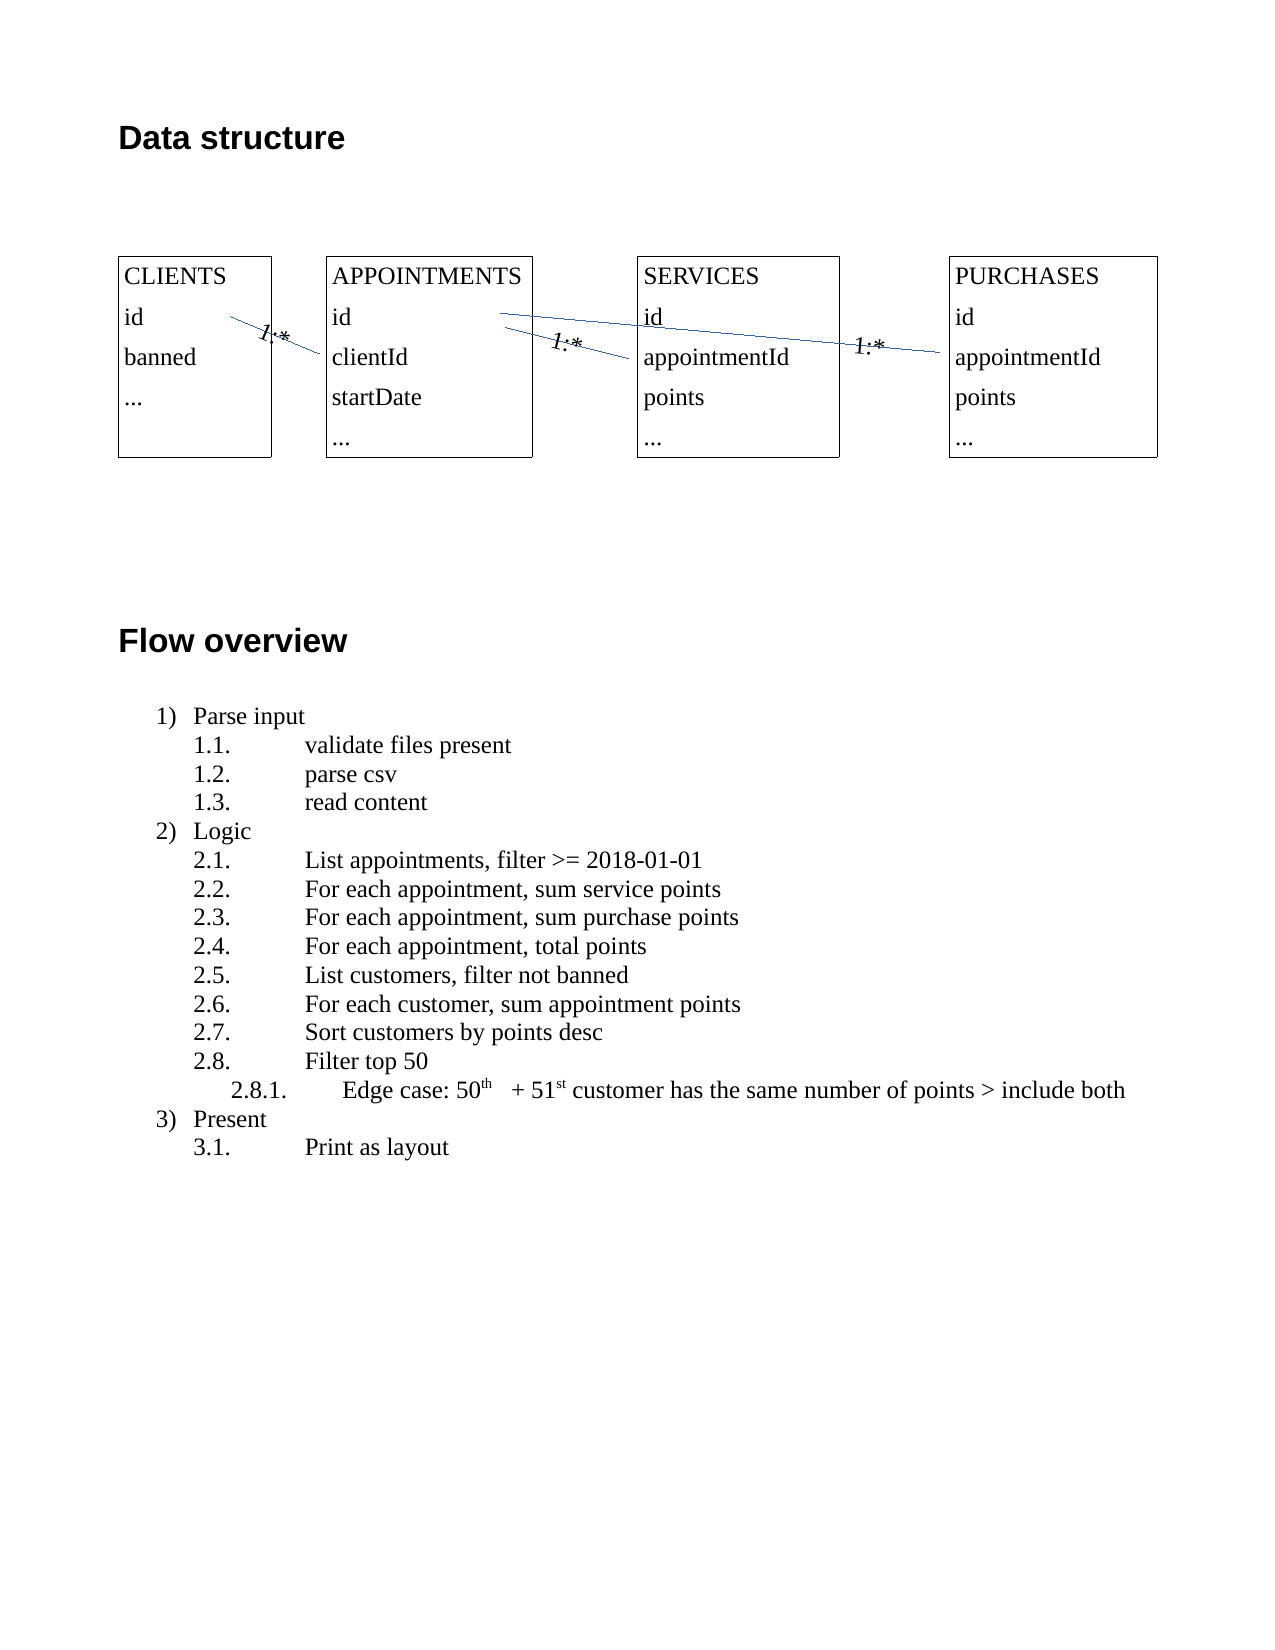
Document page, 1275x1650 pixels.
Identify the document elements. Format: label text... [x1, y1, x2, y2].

table_cell [272, 296, 326, 336]
table_header [272, 256, 326, 296]
list Parse input [156, 701, 1157, 730]
list Print as layout [193, 1132, 1157, 1161]
list Present [156, 1104, 1157, 1132]
list Edge case: 50th + 51st customer has the same number of points > include both [231, 1075, 1157, 1104]
list For each customer, sum appointment points [193, 989, 1157, 1017]
table_cell [533, 296, 637, 336]
table_cell points [638, 376, 839, 416]
list List customers, filter not banned [193, 960, 1157, 989]
table_header CLIENTS [119, 257, 271, 296]
table_cell appointmentId [638, 336, 839, 376]
subtitle Flow overview [118, 621, 1157, 660]
list For each appointment, sum service points [193, 874, 1157, 902]
list validate files present [193, 730, 1157, 759]
table_cell ... [119, 376, 271, 416]
table_cell [840, 296, 949, 336]
list List appointments, filter >= 2018-01-01 [193, 845, 1157, 874]
table_cell [533, 336, 637, 376]
table_cell [840, 336, 949, 376]
table_cell appointmentId [950, 336, 1157, 376]
list For each appointment, total points [193, 931, 1157, 960]
table_cell id [638, 296, 839, 336]
table_cell [533, 416, 637, 457]
list read content [193, 787, 1157, 816]
table_cell id [950, 296, 1157, 336]
table_cell [533, 376, 637, 416]
table_cell [840, 376, 949, 416]
list Sort customers by points desc [193, 1017, 1157, 1046]
table_header PURCHASES [950, 257, 1157, 296]
table_cell [272, 416, 326, 457]
subtitle Data structure [118, 118, 1157, 157]
list parse csv [193, 759, 1157, 787]
table_cell [272, 336, 326, 376]
list Logic [156, 816, 1157, 845]
table_cell id [327, 296, 532, 336]
table_header [533, 256, 637, 296]
table_cell banned [119, 336, 271, 376]
list For each appointment, sum purchase points [193, 902, 1157, 931]
table_cell [840, 416, 949, 457]
table_cell id [119, 296, 271, 336]
table_cell ... [950, 416, 1157, 457]
table_header SERVICES [638, 257, 839, 296]
table_cell [119, 416, 271, 457]
list Filter top 50 [193, 1046, 1157, 1075]
table_cell points [950, 376, 1157, 416]
table_cell ... [638, 416, 839, 457]
table_header [840, 256, 949, 296]
table_cell [272, 376, 326, 416]
table_cell startDate [327, 376, 532, 416]
table_header APPOINTMENTS [327, 257, 532, 296]
table_cell clientId [327, 336, 532, 376]
table_cell ... [327, 416, 532, 457]
